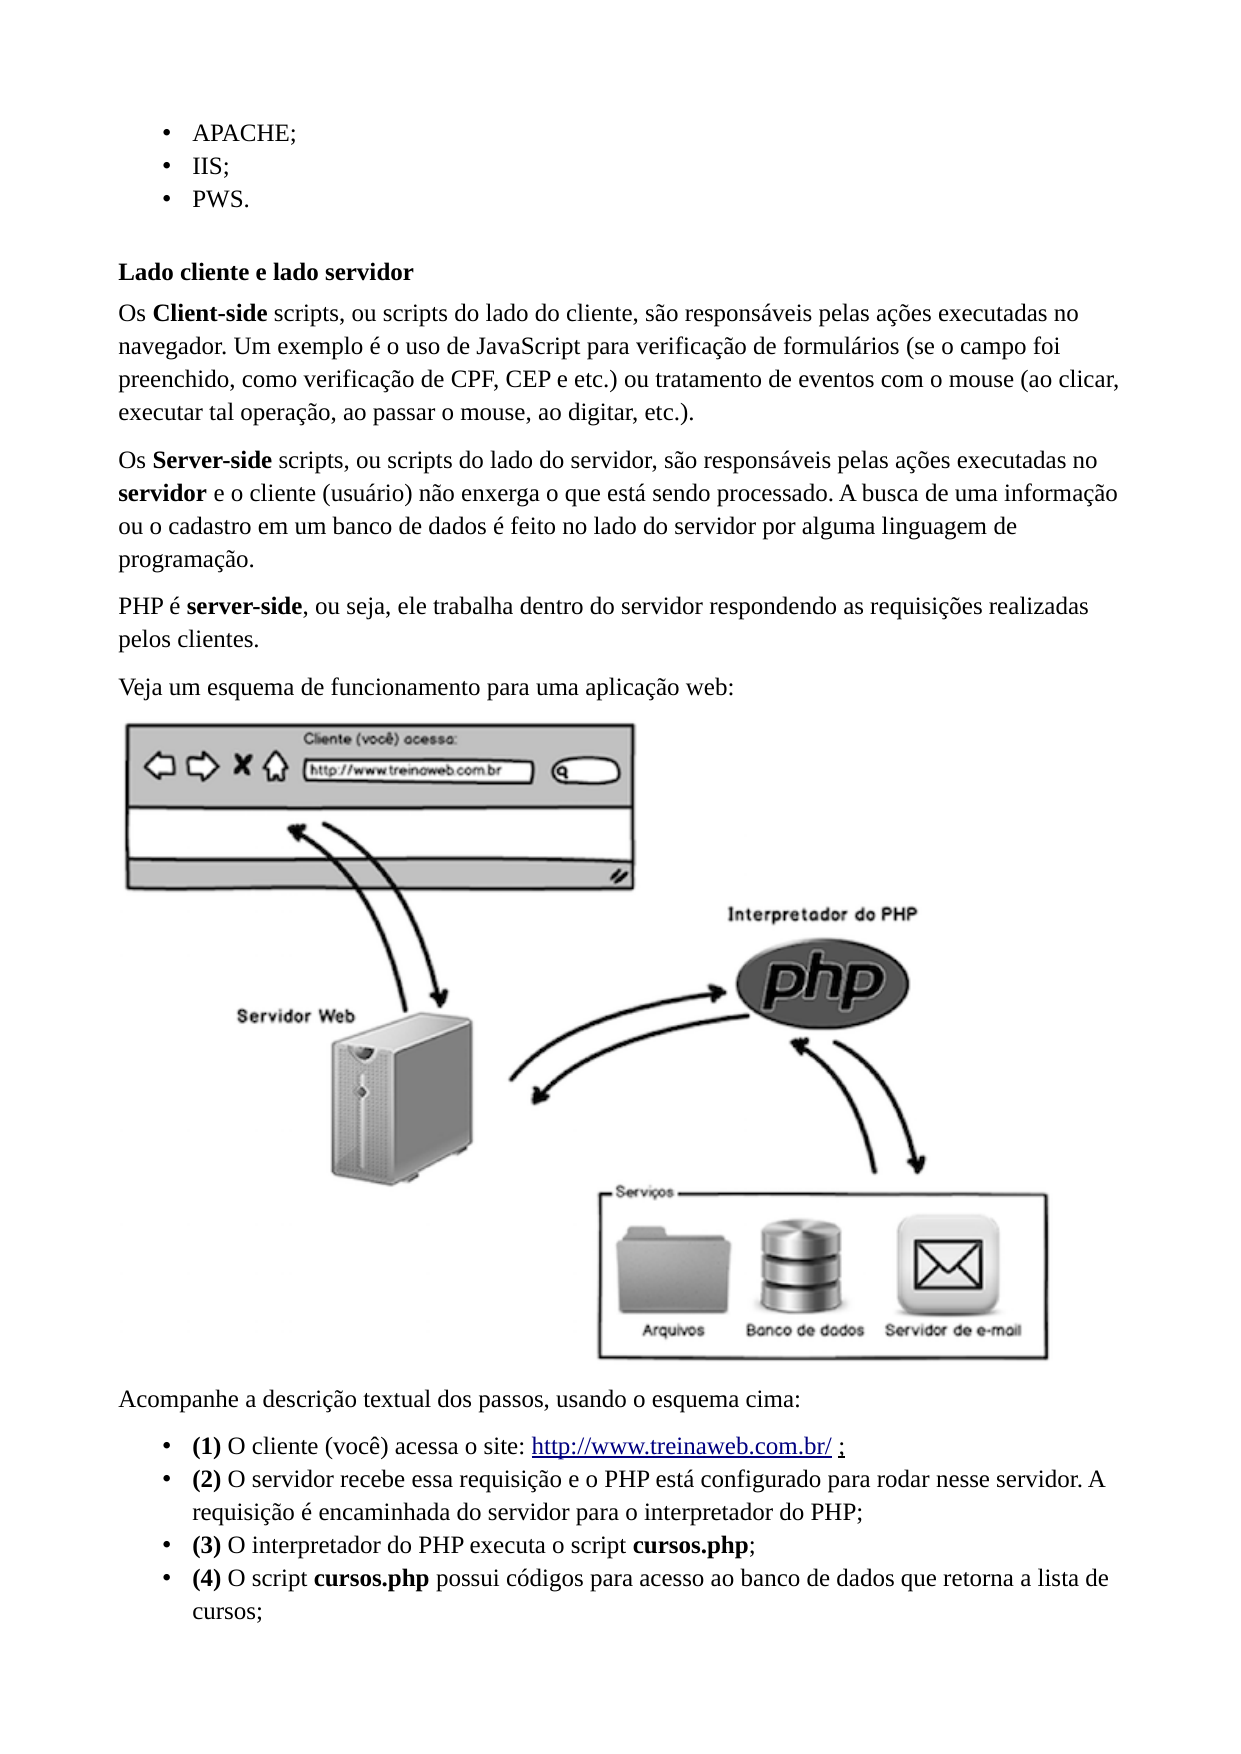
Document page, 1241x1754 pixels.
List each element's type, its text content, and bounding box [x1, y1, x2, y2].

text Veja um esquema de funcionamento para uma aplicação web: [118, 672, 1122, 701]
text Os Client-side scripts, ou scripts do lado do cliente, são responsáveis pelas ações executadas no navegador. Um exemplo é o uso de JavaScript para verificação de formulários (se o campo foi preenchido, como verificação de CPF, CEP e etc.) ou tratamento de eventos com o mouse (ao clicar, executar tal operação, ao passar o mouse, ao digitar, etc.). [118, 298, 1122, 426]
text Os Server-side scripts, ou scripts do lado do servidor, são responsáveis pelas ações executadas no servidor e o cliente (usuário) não enxerga o que está sendo processado. A busca de uma informação ou o cadastro em um banco de dados é feito no lado do servidor por alguma linguagem de programação. [118, 445, 1122, 572]
list IIS; [162, 151, 1122, 180]
list (1) O cliente (você) acessa o site: http://www.treinaweb.com.br/ ; [162, 1431, 1122, 1460]
text PHP é server-side, ou seja, ele trabalha dentro do servidor respondendo as requisições realizadas pelos clientes. [118, 591, 1122, 653]
list APACHE; [162, 118, 1122, 147]
subtitle Lado cliente e lado servidor [118, 257, 1122, 286]
text Acompanhe a descrição textual dos passos, usando o esquema cima: [118, 1384, 1122, 1412]
list (4) O script cursos.php possui códigos para acesso ao banco de dados que retorna a lista de cursos; [162, 1563, 1122, 1625]
list PWS. [162, 184, 1122, 213]
list (3) O interpretador do PHP executa o script cursos.php; [162, 1530, 1122, 1559]
list (2) O servidor recebe essa requisição e o PHP está configurado para rodar nesse servidor. A requisição é encaminhada do servidor para o interpretador do PHP; [162, 1464, 1122, 1526]
picture [118, 719, 1056, 1365]
